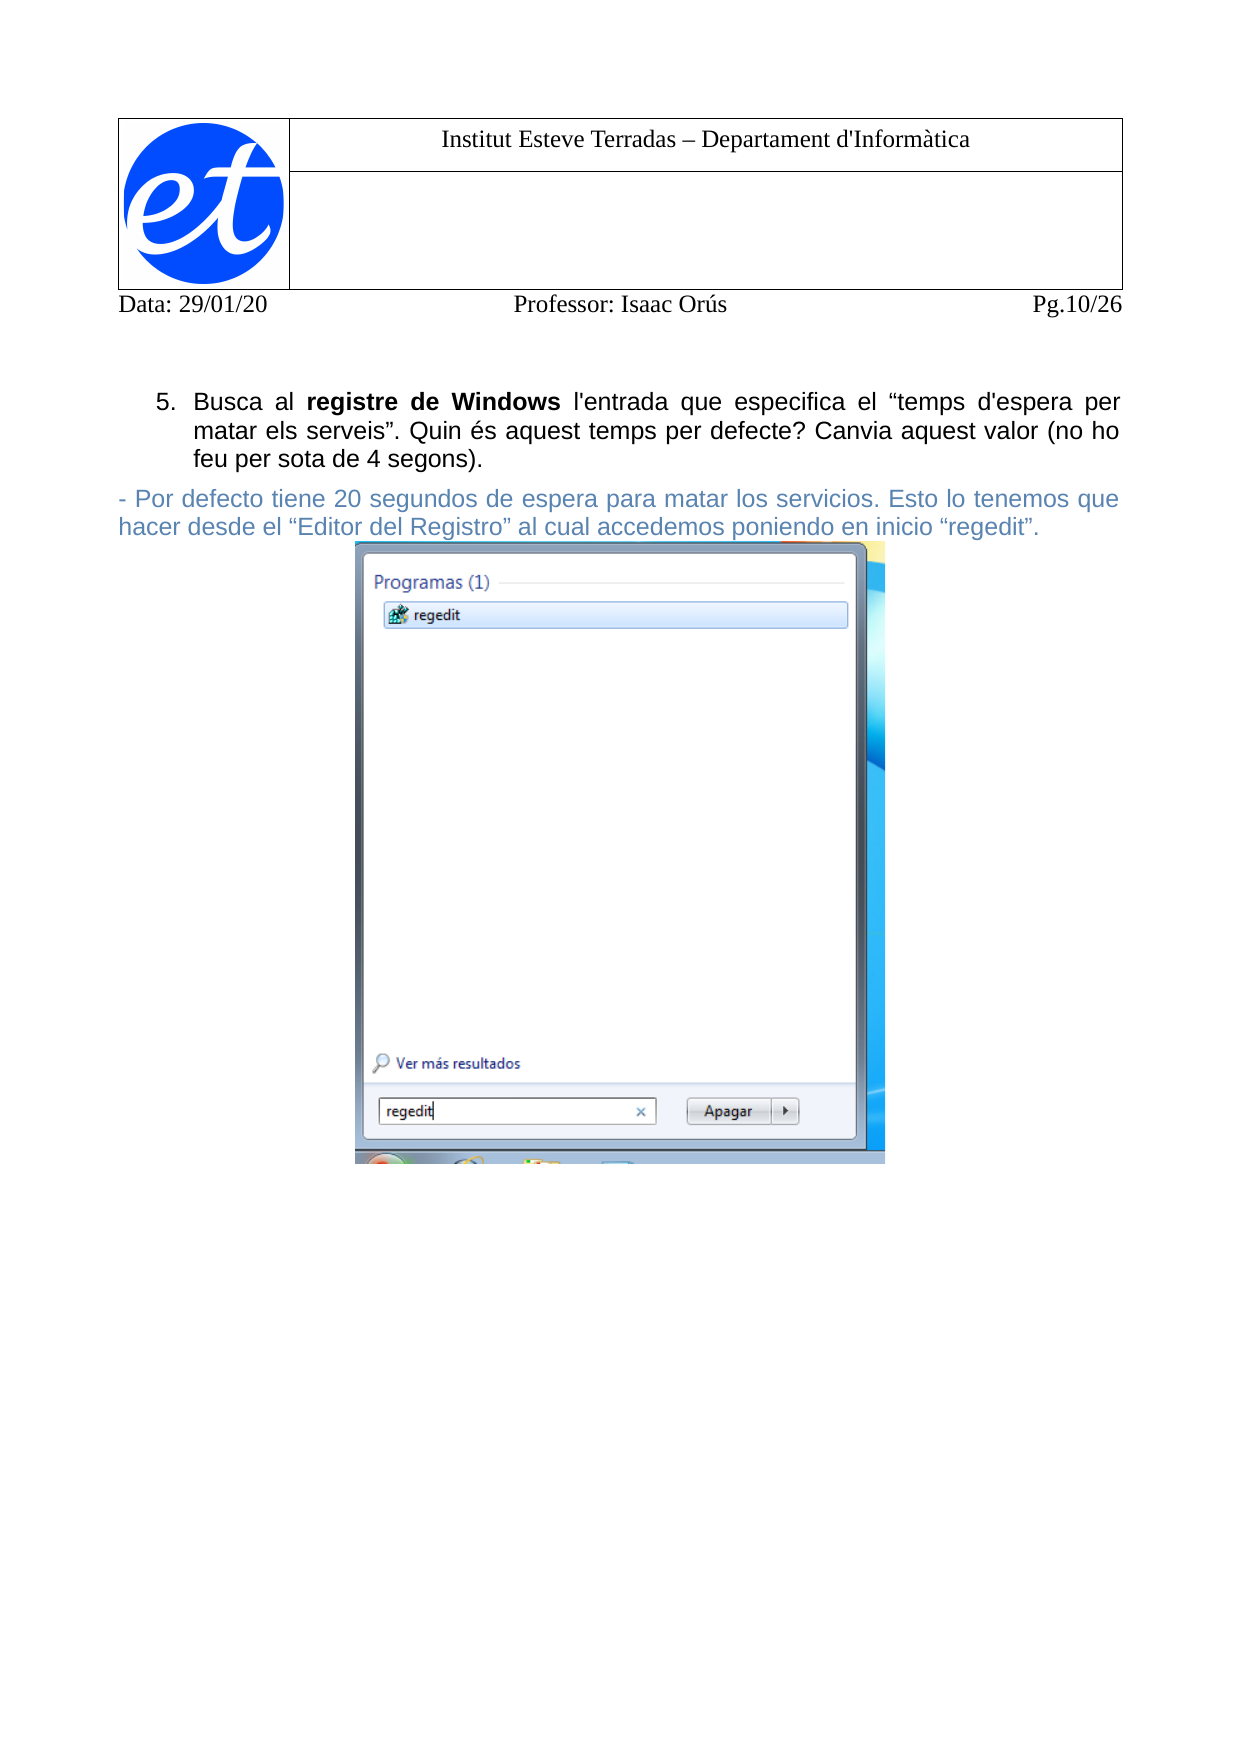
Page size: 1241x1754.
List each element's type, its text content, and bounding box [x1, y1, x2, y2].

text - Por defecto tiene 20 segundos de espera para matar los servicios. Esto lo tenemos que hacer desde el “Editor del Registro” al cual accedemos poniendo en inicio “regedit”. [118, 483, 1122, 541]
picture [123, 123, 284, 284]
picture [355, 541, 886, 1164]
list Busca al registre de Windows l'entrada que especifica el “temps d'espera per matar els serveis”. Quin és aquest temps per defecte? Canvia aquest valor (no ho feu per sota de 4 segons). [156, 387, 1122, 473]
